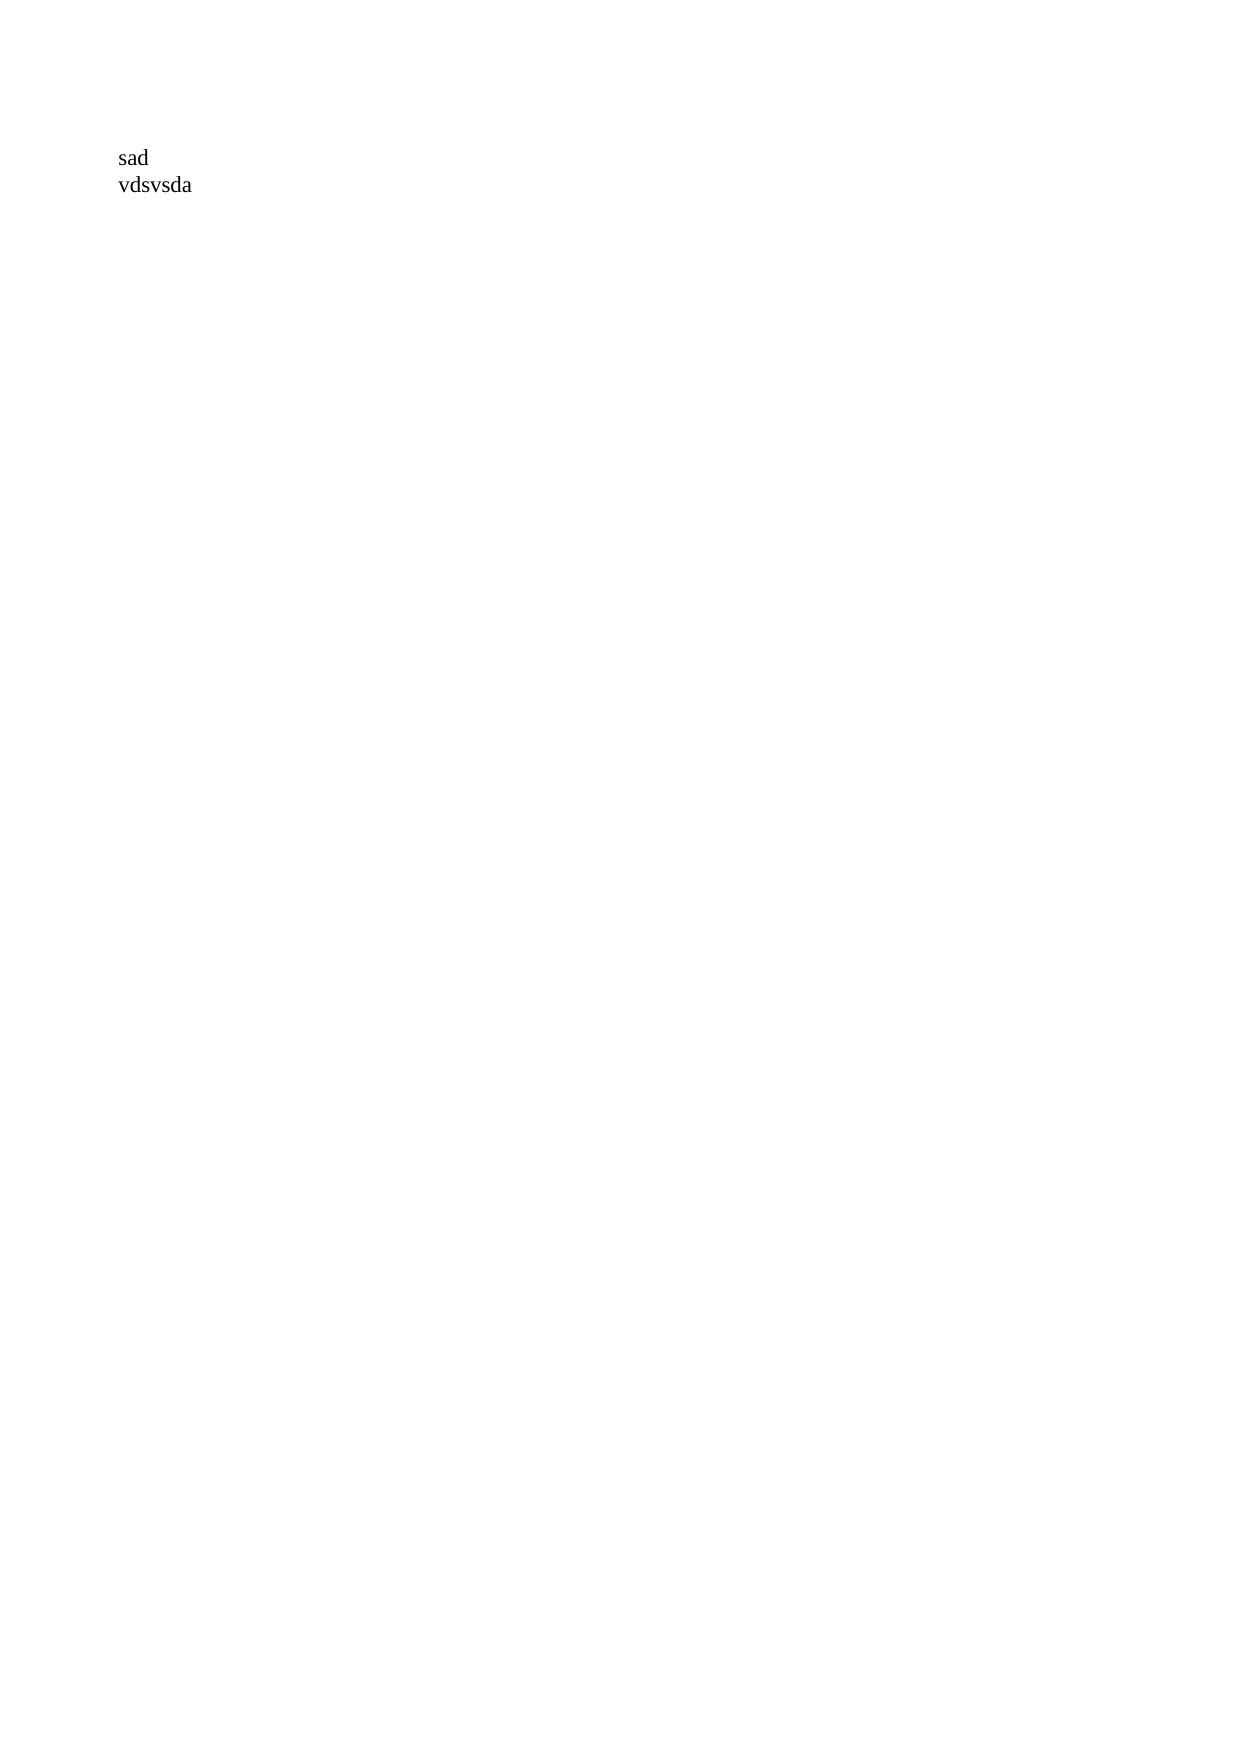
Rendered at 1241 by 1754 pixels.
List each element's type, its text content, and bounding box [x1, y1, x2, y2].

text vdsvsda [118, 171, 1122, 197]
text sad [118, 144, 1122, 171]
